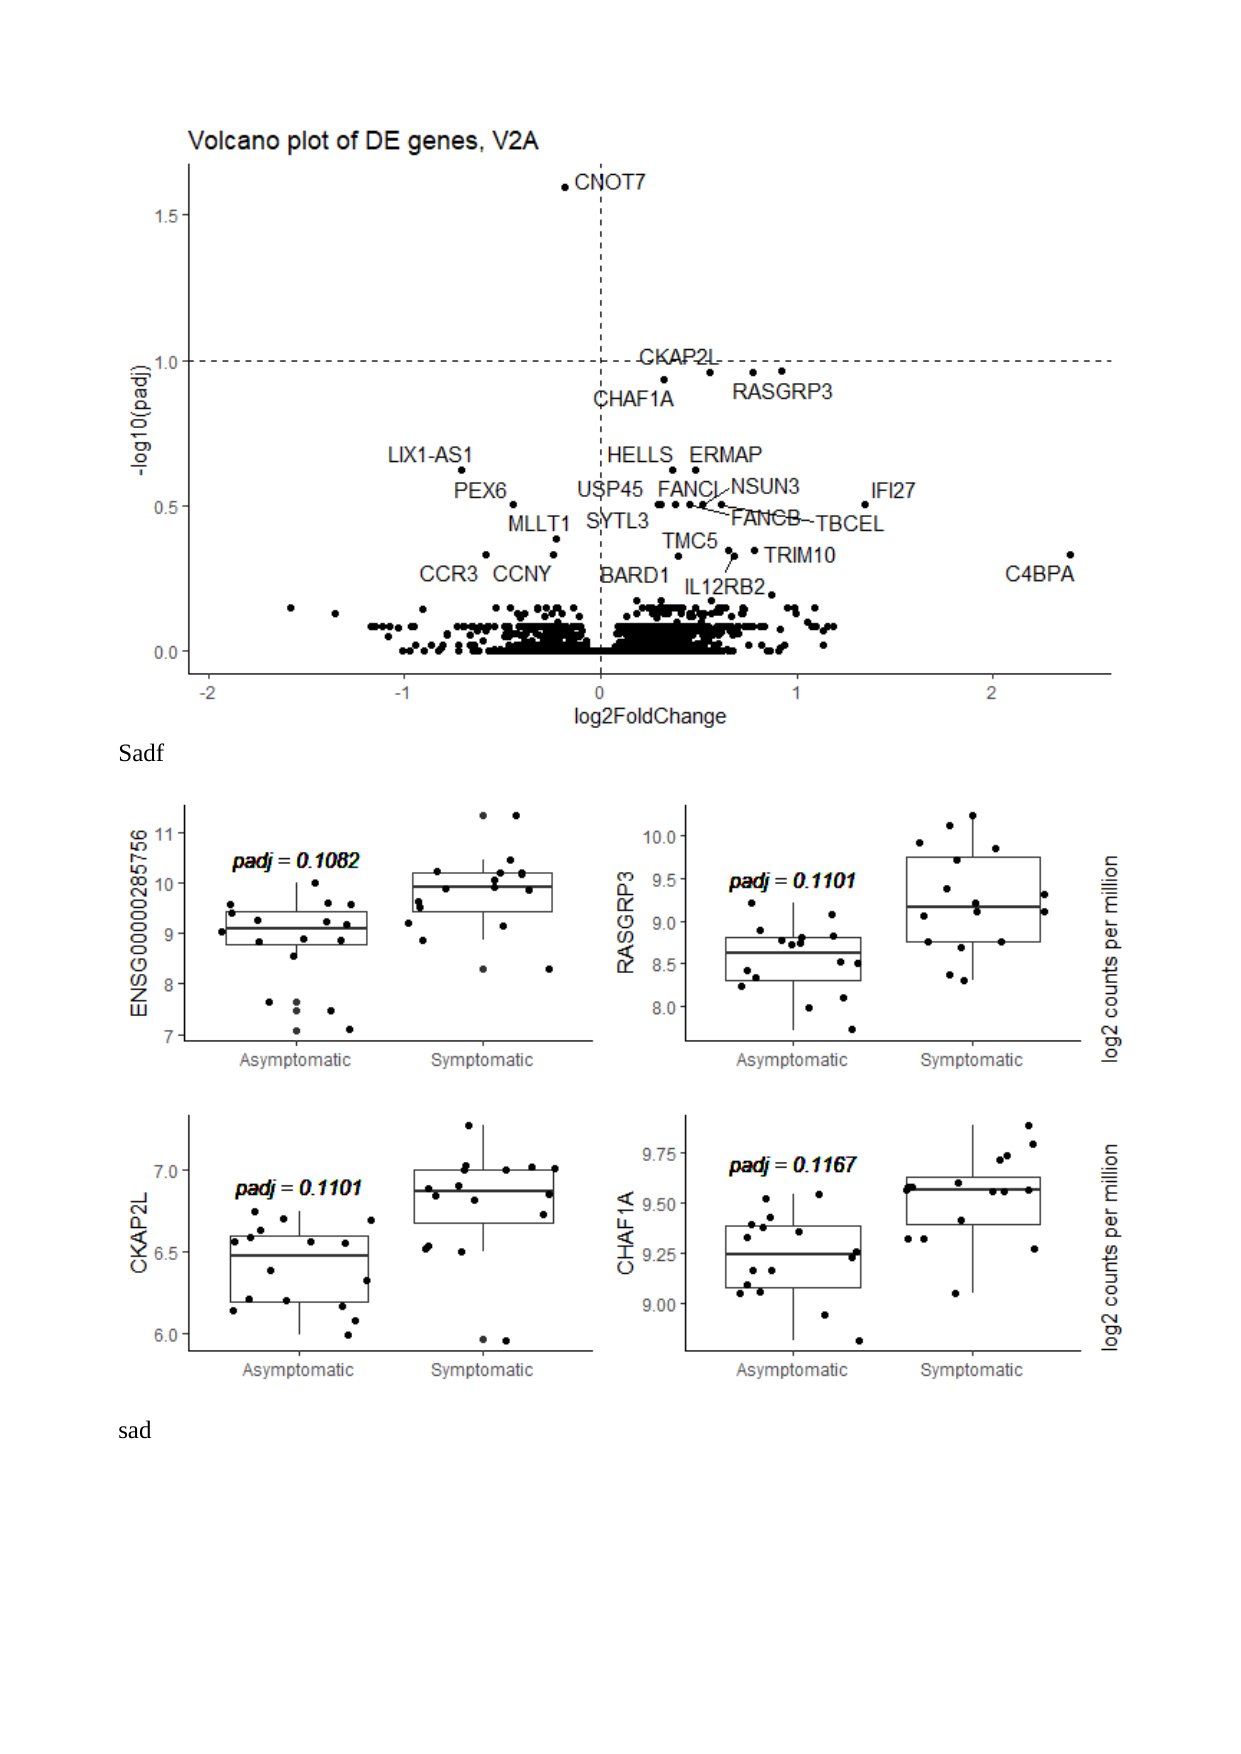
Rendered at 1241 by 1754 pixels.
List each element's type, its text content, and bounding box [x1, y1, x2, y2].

text Sadf [118, 738, 1122, 766]
picture [118, 118, 1123, 738]
text sad [118, 1415, 1122, 1443]
picture [118, 795, 1123, 1415]
